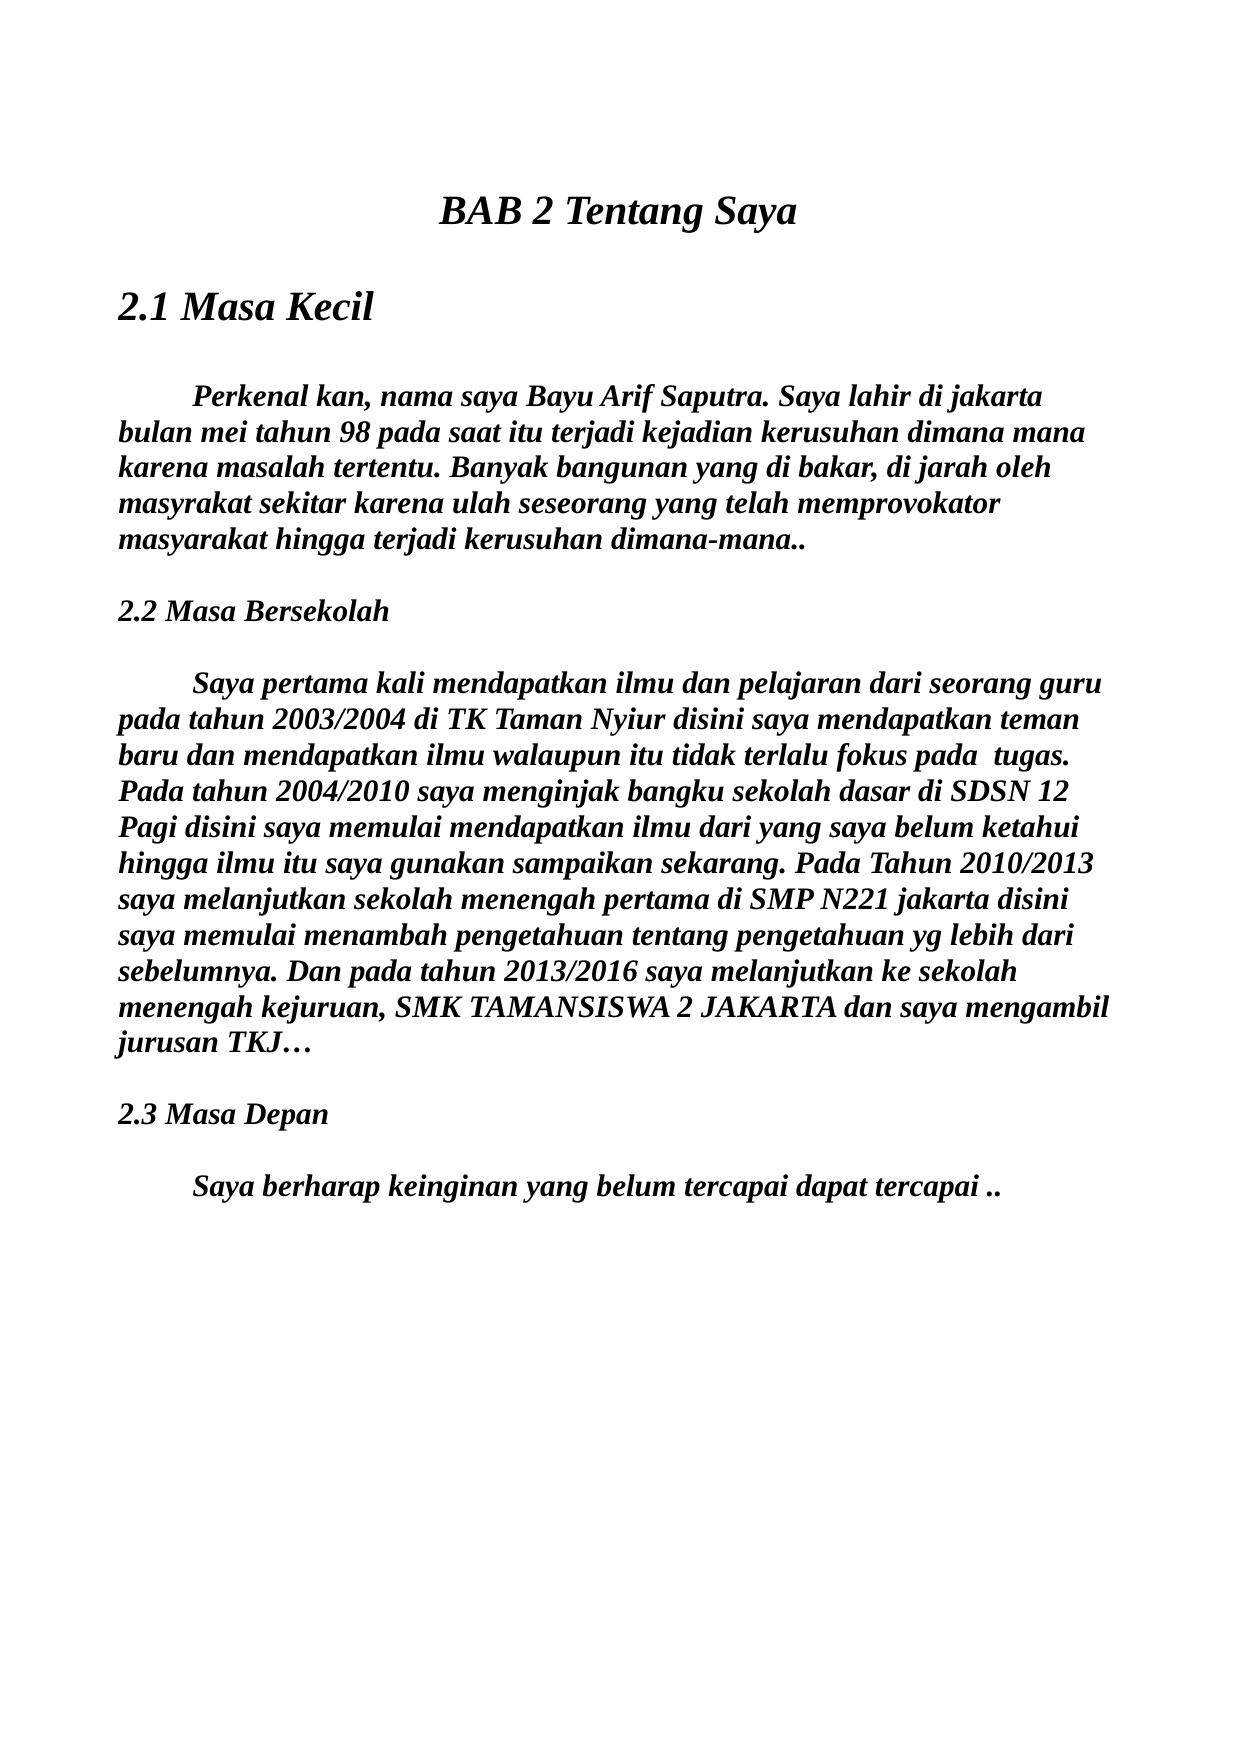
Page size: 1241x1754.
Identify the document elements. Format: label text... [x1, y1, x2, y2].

text 2.3 Masa Depan [118, 1096, 1122, 1132]
text Saya pertama kali mendapatkan ilmu dan pelajaran dari seorang guru pada tahun 2003/2004 di TK Taman Nyiur disini saya mendapatkan teman baru dan mendapatkan ilmu walaupun itu tidak terlalu fokus pada tugas. Pada tahun 2004/2010 saya menginjak bangku sekolah dasar di SDSN 12 Pagi disini saya memulai mendapatkan ilmu dari yang saya belum ketahui hingga ilmu itu saya gunakan sampaikan sekarang. Pada Tahun 2010/2013 saya melanjutkan sekolah menengah pertama di SMP N221 jakarta disini saya memulai menambah pengetahuan tentang pengetahuan yg lebih dari sebelumnya. Dan pada tahun 2013/2016 saya melanjutkan ke sekolah menengah kejuruan, SMK TAMANSISWA 2 JAKARTA dan saya mengambil jurusan TKJ… [118, 664, 1122, 1060]
text Perkenal kan, nama saya Bayu Arif Saputra. Saya lahir di jakarta bulan mei tahun 98 pada saat itu terjadi kejadian kerusuhan dimana mana karena masalah tertentu. Banyak bangunan yang di bakar, di jarah oleh masyrakat sekitar karena ulah seseorang yang telah memprovokator masyarakat hingga terjadi kerusuhan dimana-mana.. [118, 377, 1122, 557]
text 2.1 Masa Kecil [118, 281, 1122, 329]
text 2.2 Masa Bersekolah [118, 592, 1122, 628]
text Saya berharap keinginan yang belum tercapai dapat tercapai .. [118, 1167, 1122, 1203]
text BAB 2 Tentang Saya [118, 185, 1122, 233]
